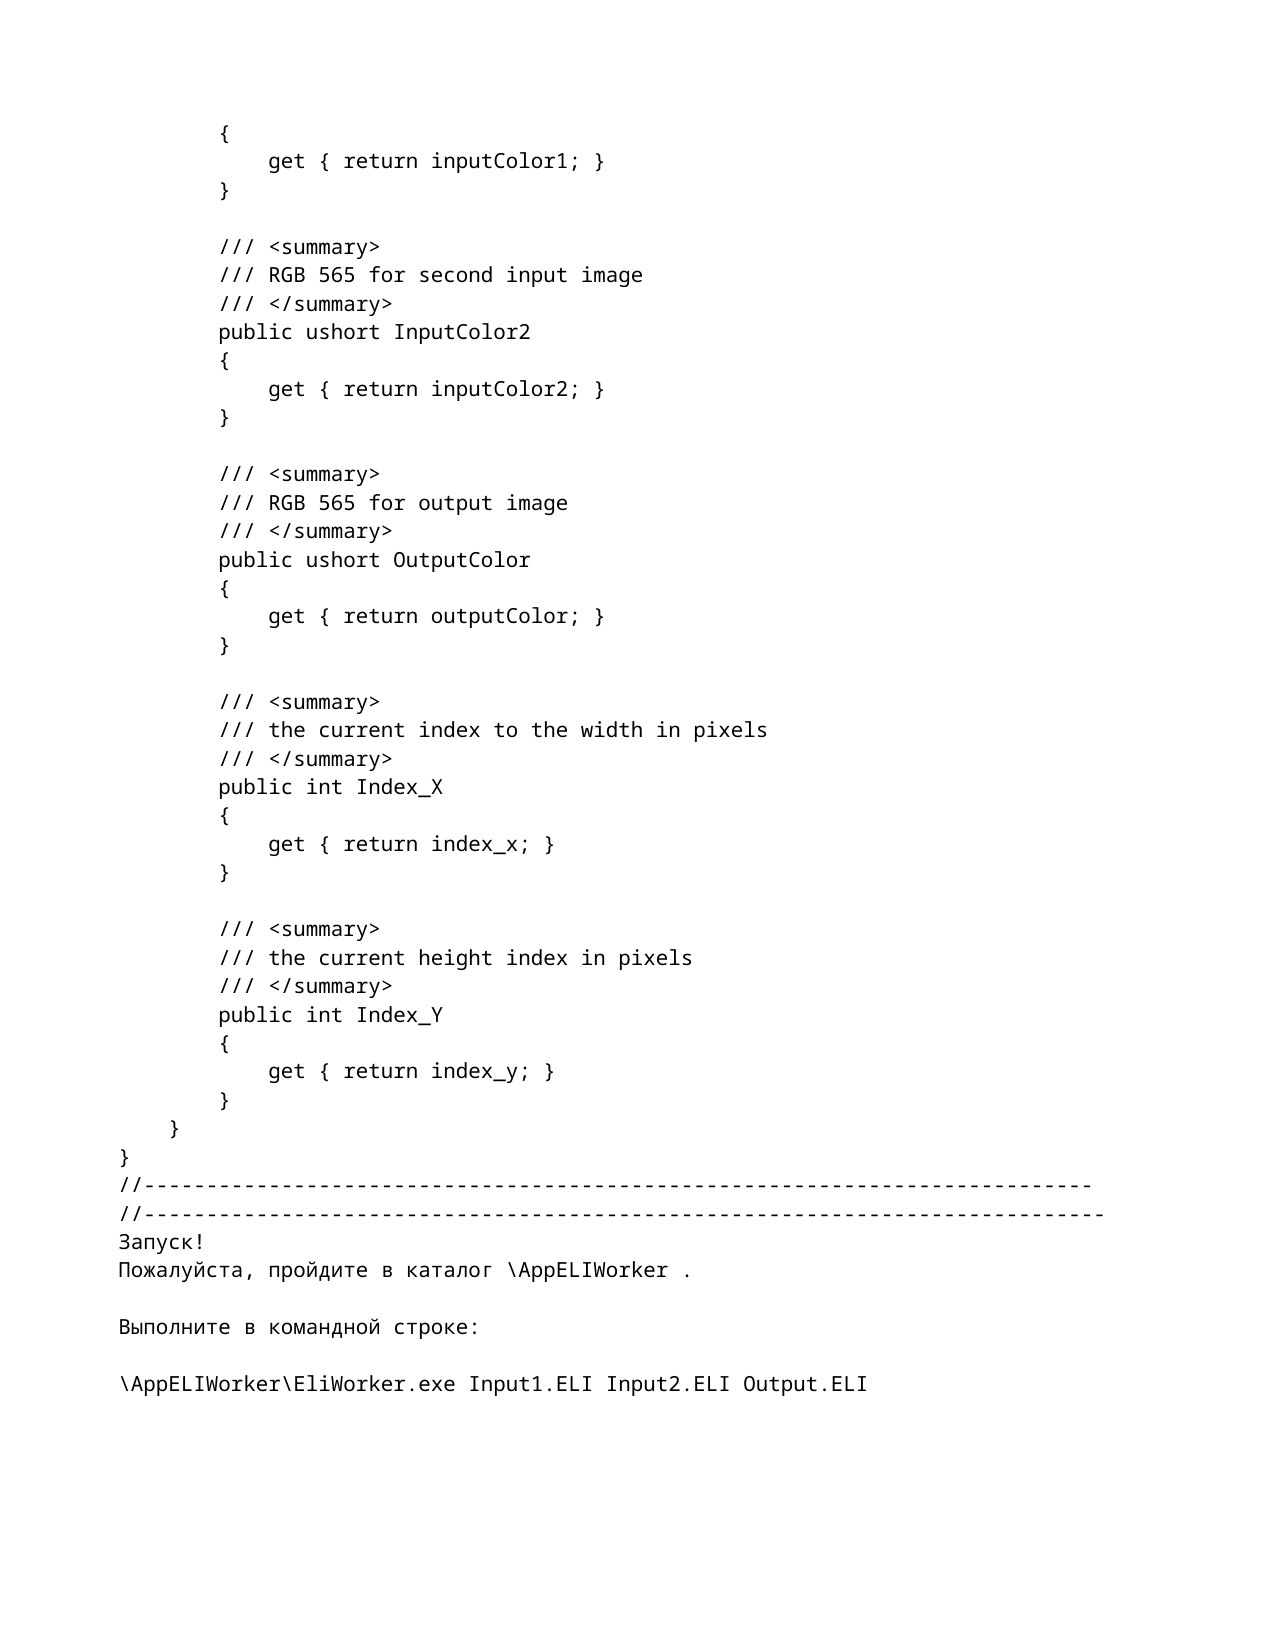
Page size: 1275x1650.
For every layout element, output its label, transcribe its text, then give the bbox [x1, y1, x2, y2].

text { [118, 801, 1157, 829]
text { [118, 346, 1157, 374]
text { [118, 1028, 1157, 1057]
text /// </summary> [118, 289, 1157, 317]
text /// RGB 565 for output image [118, 488, 1157, 516]
text } [118, 1085, 1157, 1113]
text { [118, 118, 1157, 147]
text } [118, 175, 1157, 203]
text get { return index_y; } [118, 1057, 1157, 1085]
text } [118, 630, 1157, 658]
text \AppELIWorker\EliWorker.exe Input1.ELI Input2.ELI Output.ELI [118, 1369, 1157, 1398]
text Пожалуйста, пройдите в каталог \AppELIWorker . [118, 1256, 1157, 1284]
text get { return inputColor1; } [118, 147, 1157, 175]
text /// RGB 565 for second input image [118, 260, 1157, 289]
text /// </summary> [118, 516, 1157, 545]
text /// <summary> [118, 232, 1157, 260]
text /// the current height index in pixels [118, 943, 1157, 971]
text //----------------------------------------------------------------------------- [118, 1199, 1157, 1227]
text /// the current index to the width in pixels [118, 715, 1157, 744]
text { [118, 573, 1157, 602]
text } [118, 1142, 1157, 1170]
text get { return inputColor2; } [118, 374, 1157, 402]
text Запуск! [118, 1227, 1157, 1256]
text /// <summary> [118, 914, 1157, 943]
text //---------------------------------------------------------------------------- [118, 1170, 1157, 1199]
text } [118, 857, 1157, 886]
text } [118, 402, 1157, 431]
text get { return index_x; } [118, 829, 1157, 857]
text Выполните в командной строке: [118, 1312, 1157, 1341]
text /// </summary> [118, 744, 1157, 772]
text public ushort InputColor2 [118, 317, 1157, 346]
text public int Index_X [118, 772, 1157, 801]
text public ushort OutputColor [118, 545, 1157, 573]
text /// <summary> [118, 459, 1157, 488]
text get { return outputColor; } [118, 602, 1157, 630]
text /// </summary> [118, 971, 1157, 1000]
text public int Index_Y [118, 1000, 1157, 1028]
text /// <summary> [118, 687, 1157, 715]
text } [118, 1113, 1157, 1142]
